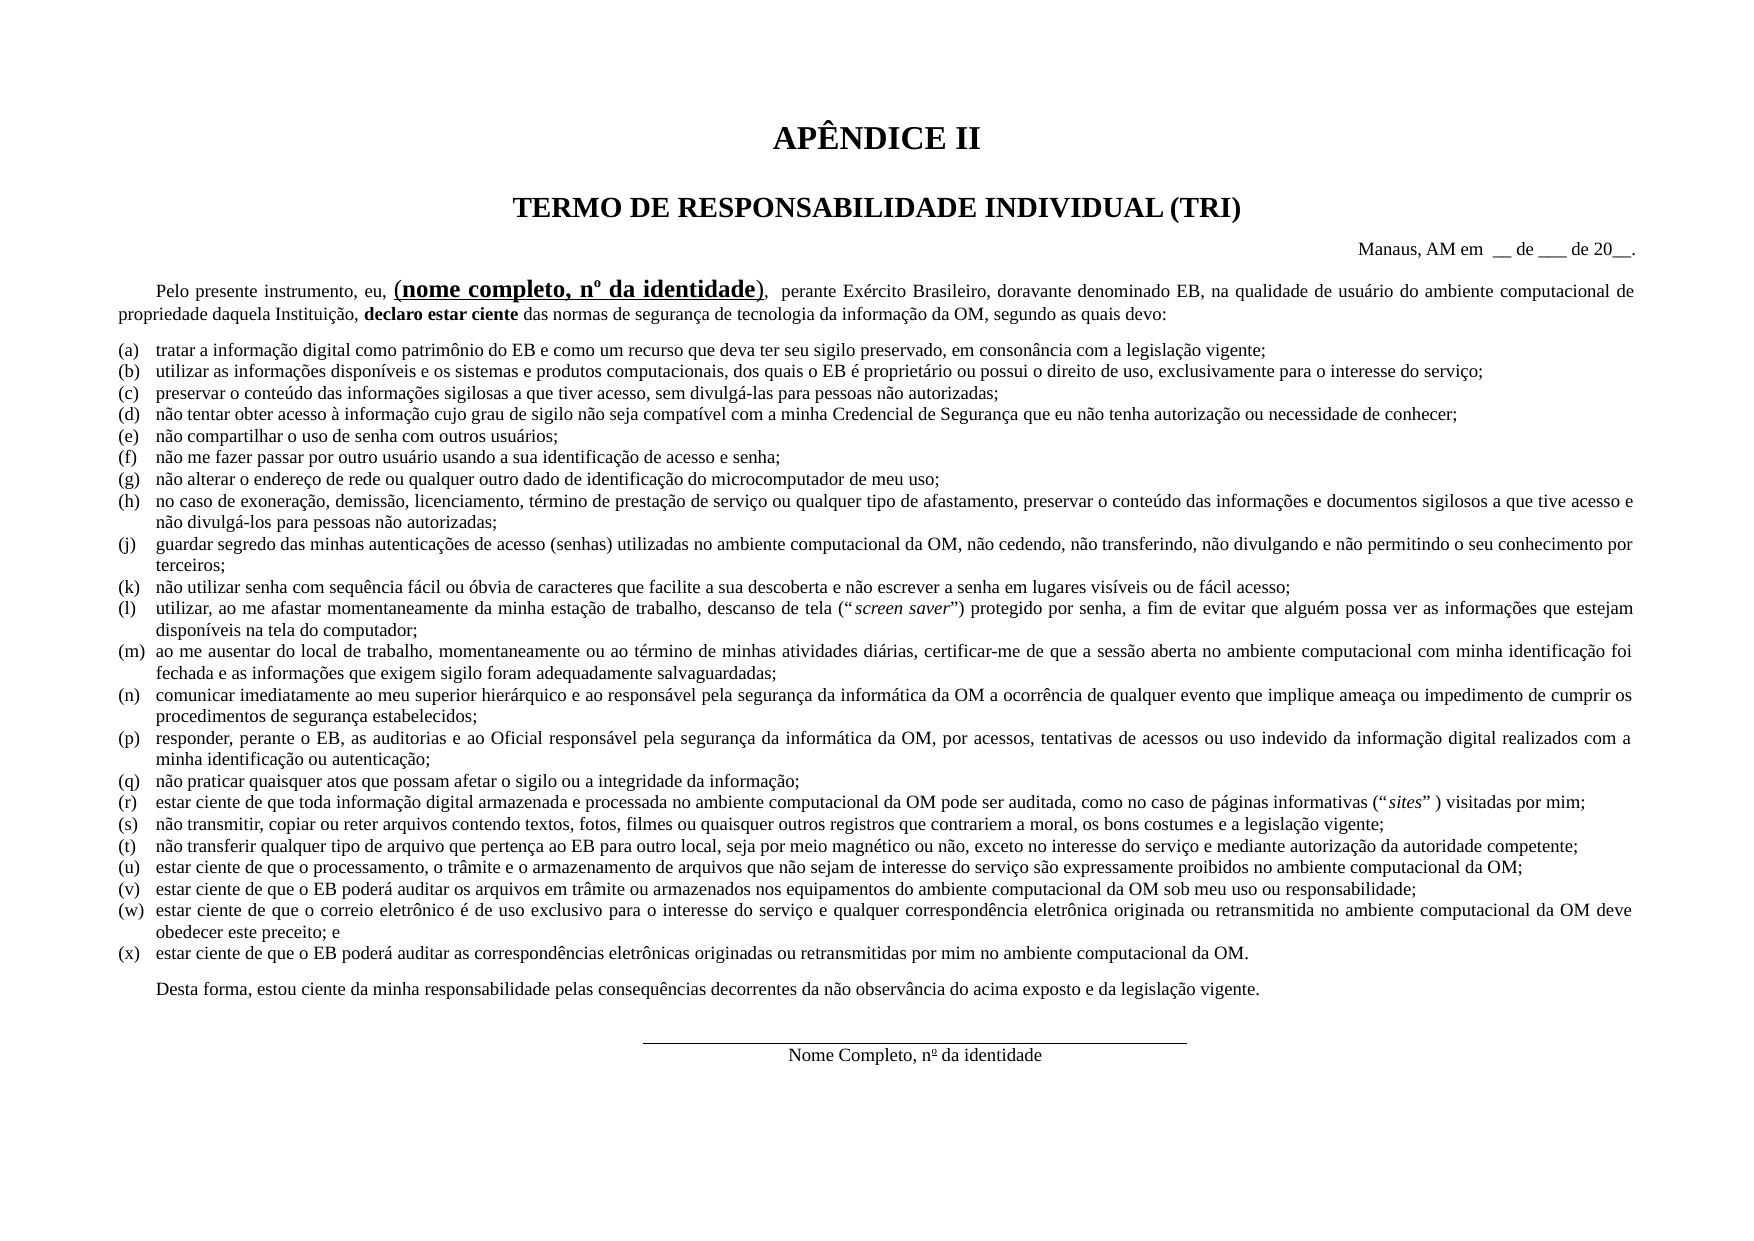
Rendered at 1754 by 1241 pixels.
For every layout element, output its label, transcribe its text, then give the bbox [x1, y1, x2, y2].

text (p) responder, perante o EB, as auditorias e ao Oficial responsável pela segurança da informática da OM, por acessos, tentativas de acessos ou uso indevido da informação digital realizados com a minha identificação ou autenticação; [118, 727, 1636, 770]
text (e) não compartilhar o uso de senha com outros usuários; [118, 425, 1636, 446]
text Manaus, AM em __ de ___ de 20__. [118, 238, 1636, 259]
text APÊNDICE II [118, 118, 1636, 156]
text (v) estar ciente de que o EB poderá auditar os arquivos em trâmite ou armazenados nos equipamentos do ambiente computacional da OM sob meu uso ou responsabilidade; [118, 878, 1636, 899]
text (w) estar ciente de que o correio eletrônico é de uso exclusivo para o interesse do serviço e qualquer correspondência eletrônica originada ou retransmitida no ambiente computacional da OM deve obedecer este preceito; e [118, 899, 1636, 942]
text (r) estar ciente de que toda informação digital armazenada e processada no ambiente computacional da OM pode ser auditada, como no caso de páginas informativas (“sites” ) visitadas por mim; [118, 791, 1636, 813]
text (l) utilizar, ao me afastar momentaneamente da minha estação de trabalho, descanso de tela (“screen saver”) protegido por senha, a fim de evitar que alguém possa ver as informações que estejam disponíveis na tela do computador; [118, 597, 1636, 640]
text (c) preservar o conteúdo das informações sigilosas a que tiver acesso, sem divulgá-las para pessoas não autorizadas; [118, 382, 1636, 403]
text TERMO DE RESPONSABILIDADE INDIVIDUAL (TRI) [118, 190, 1636, 223]
text (n) comunicar imediatamente ao meu superior hierárquico e ao responsável pela segurança da informática da OM a ocorrência de qualquer evento que implique ameaça ou impedimento de cumprir os procedimentos de segurança estabelecidos; [118, 683, 1636, 727]
text (d) não tentar obter acesso à informação cujo grau de sigilo não seja compatível com a minha Credencial de Segurança que eu não tenha autorização ou necessidade de conhecer; [118, 403, 1636, 425]
text (s) não transmitir, copiar ou reter arquivos contendo textos, fotos, filmes ou quaisquer outros registros que contrariem a moral, os bons costumes e a legislação vigente; [118, 813, 1636, 834]
table_header Nome Completo, no da identidade [643, 1044, 1187, 1066]
text Desta forma, estou ciente da minha responsabilidade pelas consequências decorrentes da não observância do acima exposto e da legislação vigente. [118, 978, 1636, 1000]
text (g) não alterar o endereço de rede ou qualquer outro dado de identificação do microcomputador de meu uso; [118, 468, 1636, 489]
text (m) ao me ausentar do local de trabalho, momentaneamente ou ao término de minhas atividades diárias, certificar-me de que a sessão aberta no ambiente computacional com minha identificação foi fechada e as informações que exigem sigilo foram adequadamente salvaguardadas; [118, 640, 1636, 683]
text (j) guardar segredo das minhas autenticações de acesso (senhas) utilizadas no ambiente computacional da OM, não cedendo, não transferindo, não divulgando e não permitindo o seu conhecimento por terceiros; [118, 533, 1636, 576]
text (q) não praticar quaisquer atos que possam afetar o sigilo ou a integridade da informação; [118, 770, 1636, 791]
text (b) utilizar as informações disponíveis e os sistemas e produtos computacionais, dos quais o EB é proprietário ou possui o direito de uso, exclusivamente para o interesse do serviço; [118, 360, 1636, 382]
text Pelo presente instrumento, eu, (nome completo, no da identidade), perante Exército Brasileiro, doravante denominado EB, na qualidade de usuário do ambiente computacional de propriedade daquela Instituição, declaro estar ciente das normas de segurança de tecnologia da informação da OM, segundo as quais devo: [118, 274, 1636, 324]
text (k) não utilizar senha com sequência fácil ou óbvia de caracteres que facilite a sua descoberta e não escrever a senha em lugares visíveis ou de fácil acesso; [118, 576, 1636, 597]
text (f) não me fazer passar por outro usuário usando a sua identificação de acesso e senha; [118, 446, 1636, 468]
text (t) não transferir qualquer tipo de arquivo que pertença ao EB para outro local, seja por meio magnético ou não, exceto no interesse do serviço e mediante autorização da autoridade competente; [118, 834, 1636, 856]
text (x) estar ciente de que o EB poderá auditar as correspondências eletrônicas originadas ou retransmitidas por mim no ambiente computacional da OM. [118, 942, 1636, 964]
text (u) estar ciente de que o processamento, o trâmite e o armazenamento de arquivos que não sejam de interesse do serviço são expressamente proibidos no ambiente computacional da OM; [118, 856, 1636, 878]
text (h) no caso de exoneração, demissão, licenciamento, término de prestação de serviço ou qualquer tipo de afastamento, preservar o conteúdo das informações e documentos sigilosos a que tive acesso e não divulgá-los para pessoas não autorizadas; [118, 489, 1636, 533]
text (a) tratar a informação digital como patrimônio do EB e como um recurso que deva ter seu sigilo preservado, em consonância com a legislação vigente; [118, 338, 1636, 360]
